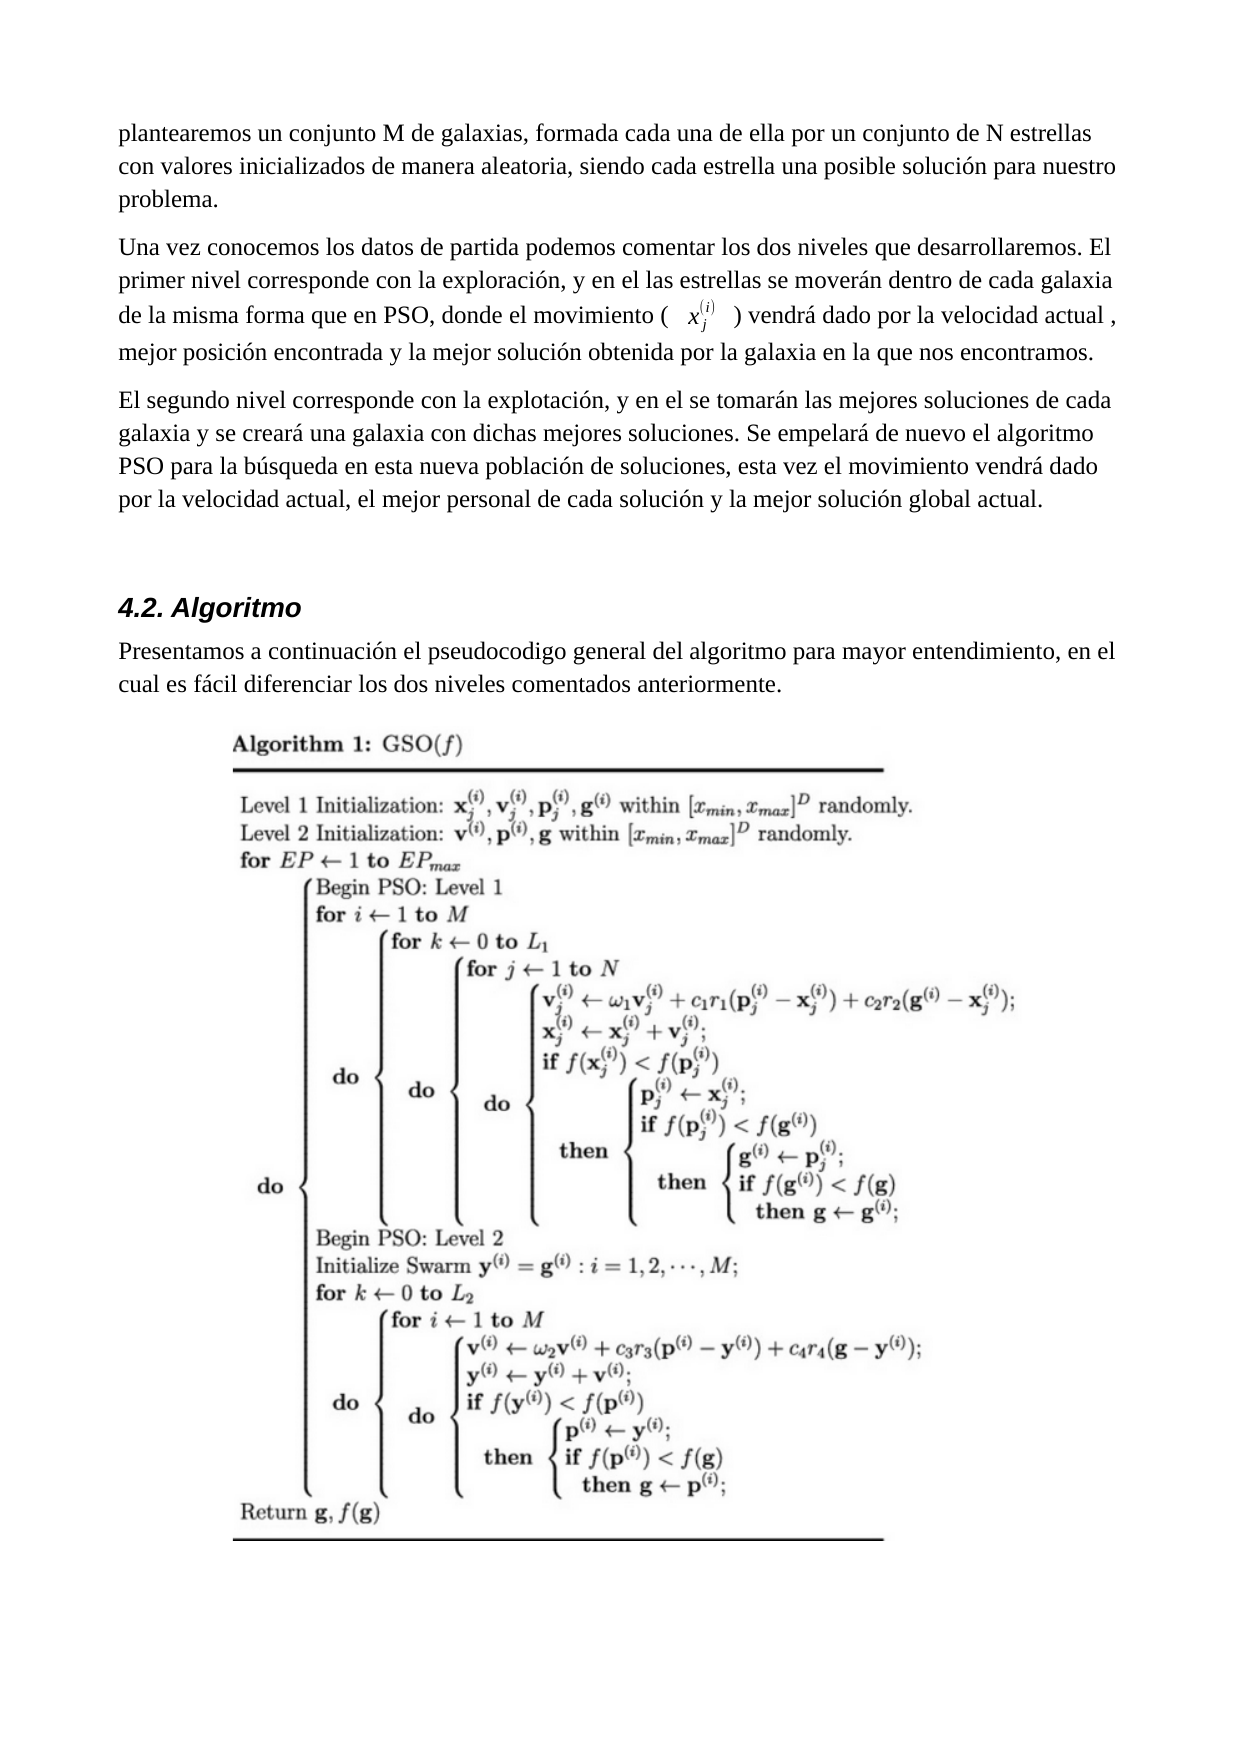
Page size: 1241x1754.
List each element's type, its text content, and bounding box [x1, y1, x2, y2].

text Una vez conocemos los datos de partida podemos comentar los dos niveles que desarrollaremos. El primer nivel corresponde con la exploración, y en el las estrellas se moverán dentro de cada galaxia de la misma forma que en PSO, donde el movimiento () vendrá dado por la velocidad actual , mejor posición encontrada y la mejor solución obtenida por la galaxia en la que nos encontramos. [118, 232, 1122, 366]
picture [232, 726, 1023, 1541]
text El segundo nivel corresponde con la explotación, y en el se tomarán las mejores soluciones de cada galaxia y se creará una galaxia con dichas mejores soluciones. Se empelará de nuevo el algoritmo PSO para la búsqueda en esta nueva población de soluciones, esta vez el movimiento vendrá dado por la velocidad actual, el mejor personal de cada solución y la mejor solución global actual. [118, 385, 1122, 513]
text plantearemos un conjunto M de galaxias, formada cada una de ella por un conjunto de N estrellas con valores inicializados de manera aleatoria, siendo cada estrella una posible solución para nuestro problema. [118, 118, 1122, 213]
subtitle 4.2. Algoritmo [118, 592, 1122, 623]
text Presentamos a continuación el pseudocodigo general del algoritmo para mayor entendimiento, en el cual es fácil diferenciar los dos niveles comentados anteriormente. [118, 636, 1122, 698]
